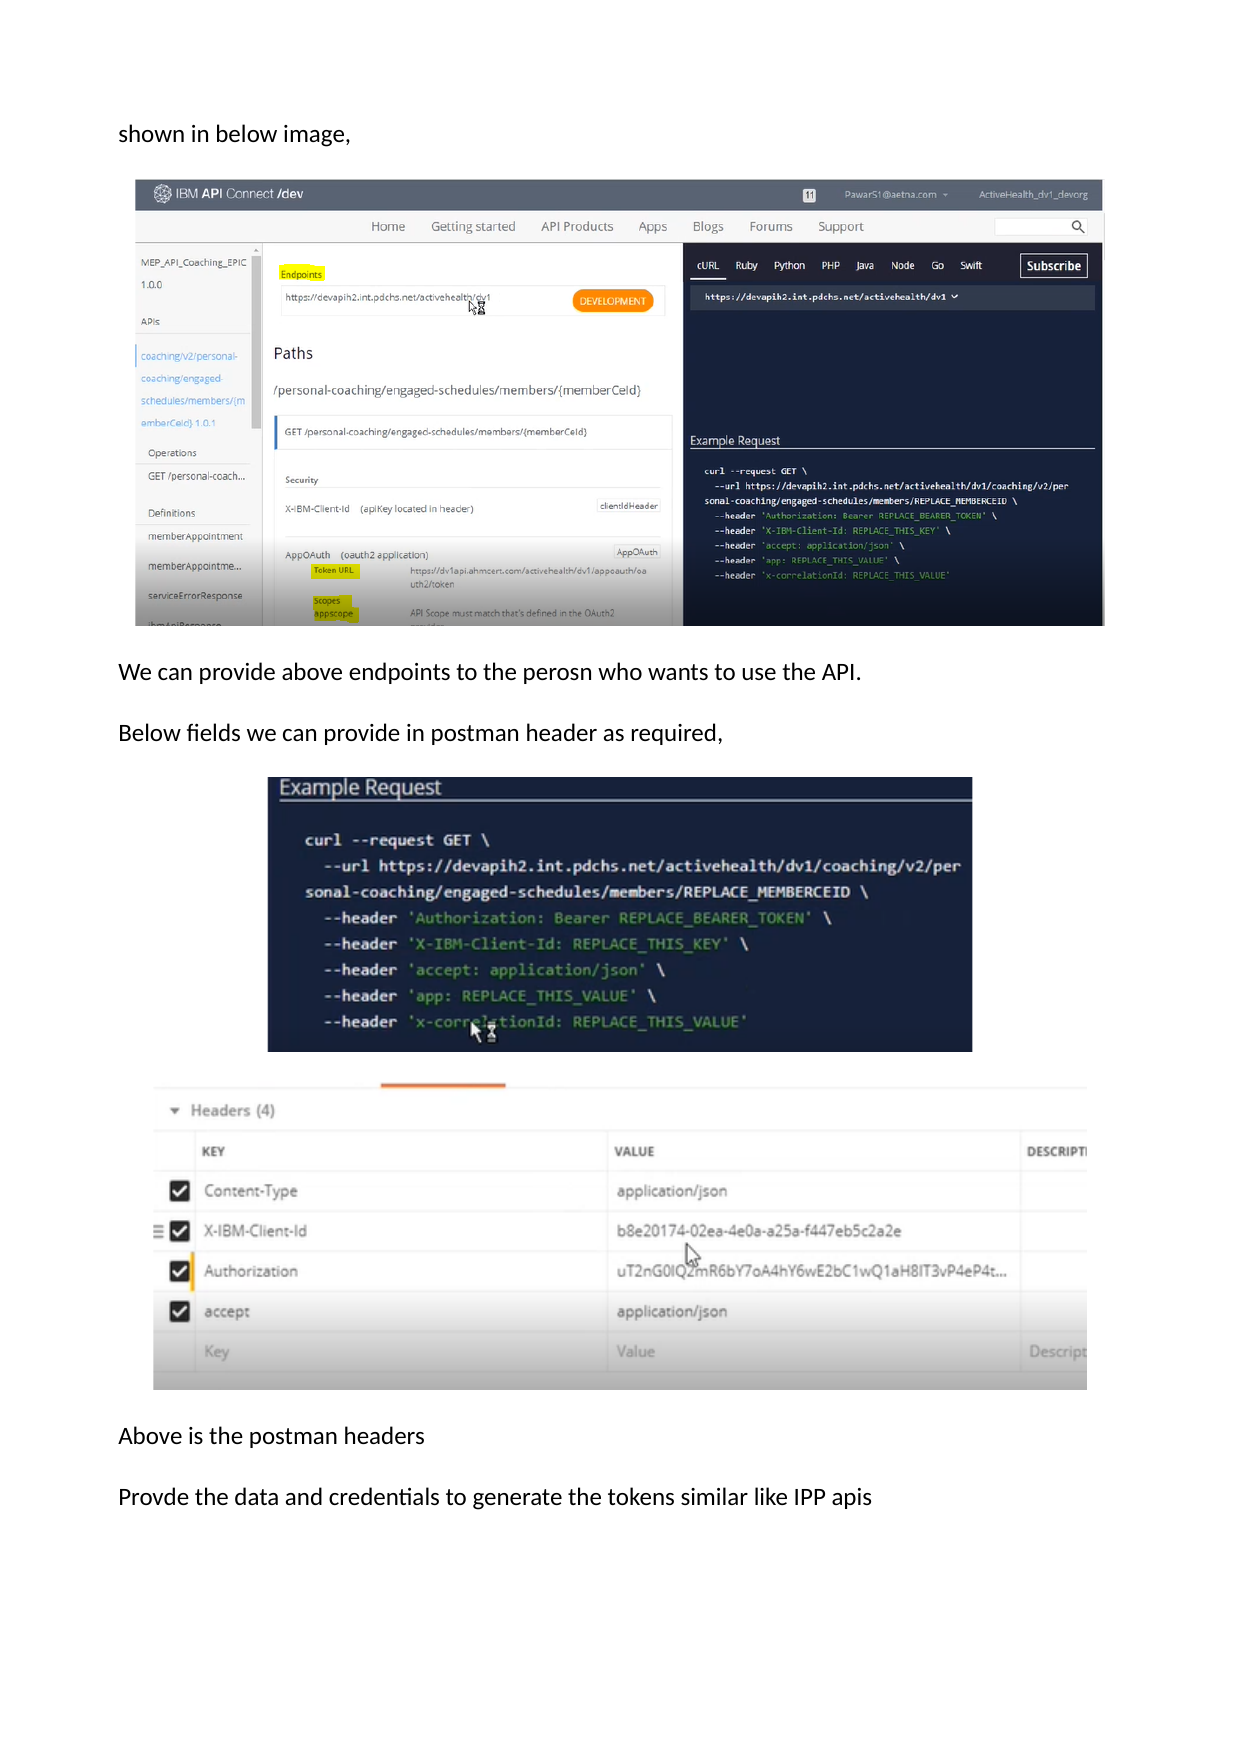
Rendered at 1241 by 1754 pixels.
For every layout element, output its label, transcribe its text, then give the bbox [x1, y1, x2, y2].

text Below fields we can provide in postman header as required, [118, 717, 1122, 747]
picture [267, 777, 973, 1052]
picture [135, 179, 1105, 626]
picture [153, 1081, 1087, 1390]
text Above is the postman headers [118, 1420, 1122, 1451]
text Provde the data and credentials to generate the tokens similar like IPP apis [118, 1481, 1122, 1512]
text shown in below image, [118, 118, 1122, 149]
text We can provide above endpoints to the perosn who wants to use the API. [118, 656, 1122, 686]
